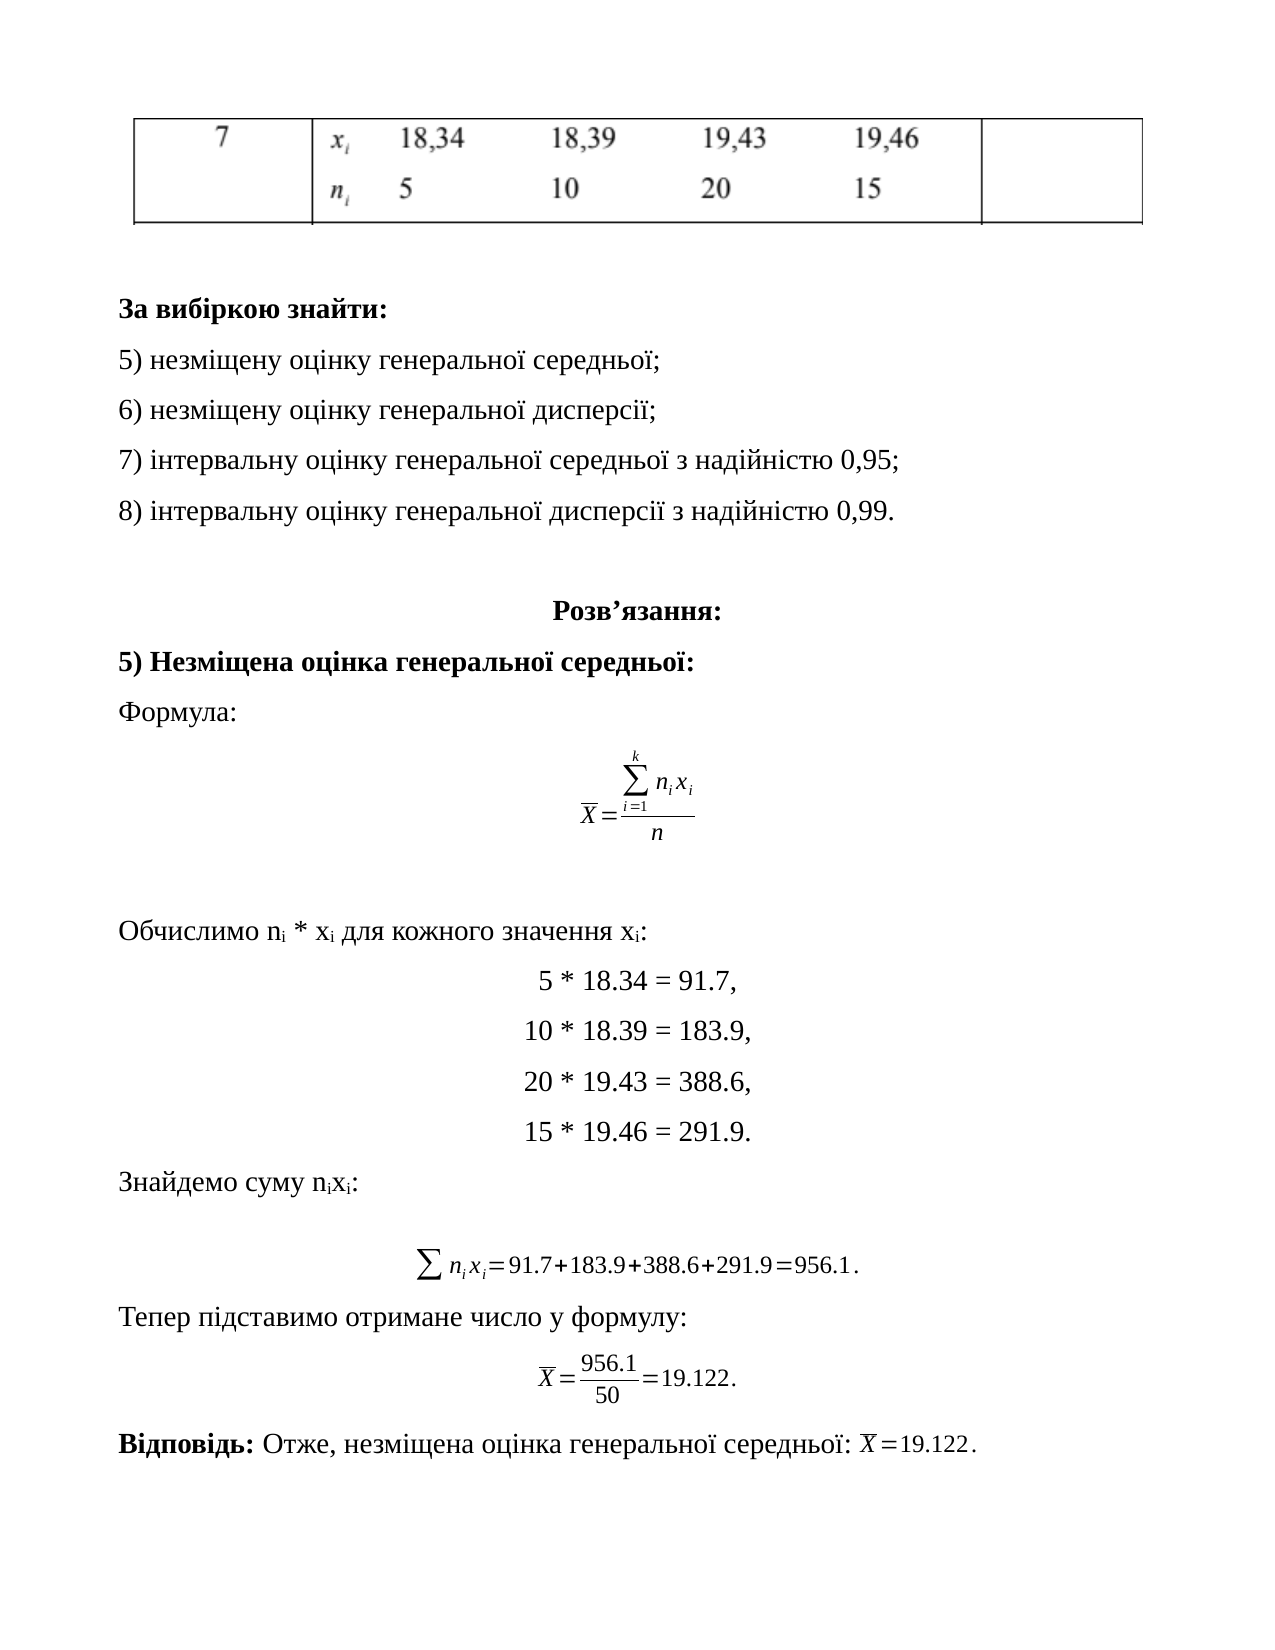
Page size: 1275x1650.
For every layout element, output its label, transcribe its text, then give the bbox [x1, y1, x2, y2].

text Розв’язання: [118, 593, 1157, 627]
text Формула: [118, 694, 1157, 727]
text Тепер підставимо отримане число у формулу: [118, 1299, 1157, 1333]
subtitle 5) Незміщена оцінка генеральної середньої: [118, 644, 1157, 677]
text За вибіркою знайти: [118, 291, 1157, 325]
text 7) інтервальну оцінку генеральної середньої з надійністю 0,95; [118, 442, 1157, 476]
text 5) незміщену оцінку генеральної середньої; [118, 342, 1157, 375]
text 6) незміщену оцінку генеральної дисперсії; [118, 392, 1157, 426]
text Відповідь: Отже, незміщена оцінка генеральної середньої: [118, 1426, 1157, 1459]
text 8) інтервальну оцінку генеральної дисперсії з надійністю 0,99. [118, 493, 1157, 526]
text Обчислимо ni * xi для кожного значення xi: [118, 913, 1157, 946]
text 15 * 19.46 = 291.9. [118, 1114, 1157, 1148]
picture [132, 118, 1143, 225]
text 20 * 19.43 = 388.6, [118, 1064, 1157, 1097]
text 10 * 18.39 = 183.9, [118, 1013, 1157, 1047]
text Знайдемо суму nixi: [118, 1164, 1157, 1198]
text 5 * 18.34 = 91.7, [118, 963, 1157, 997]
